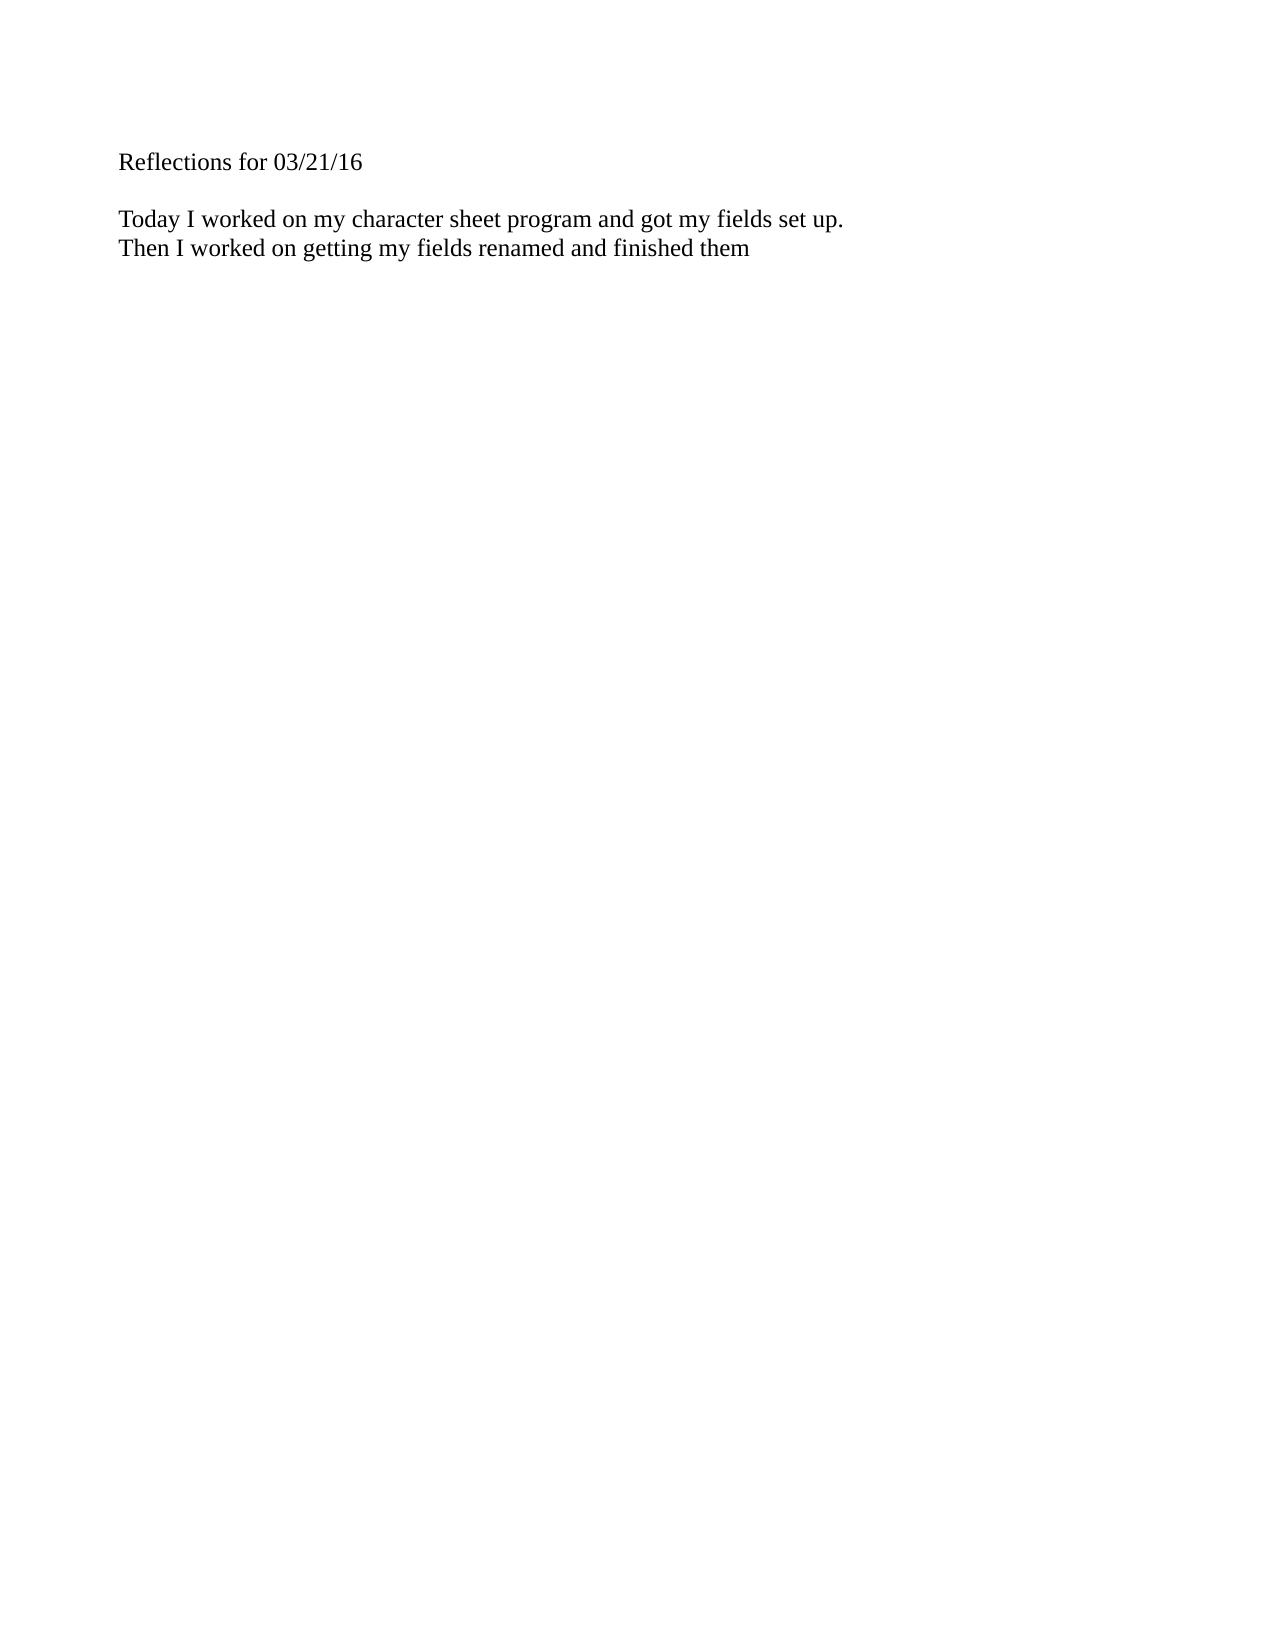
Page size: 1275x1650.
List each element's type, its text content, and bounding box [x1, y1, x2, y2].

text Then I worked on getting my fields renamed and finished them [118, 233, 1157, 262]
text Reflections for 03/21/16 [118, 147, 1157, 176]
text Today I worked on my character sheet program and got my fields set up. [118, 204, 1157, 233]
